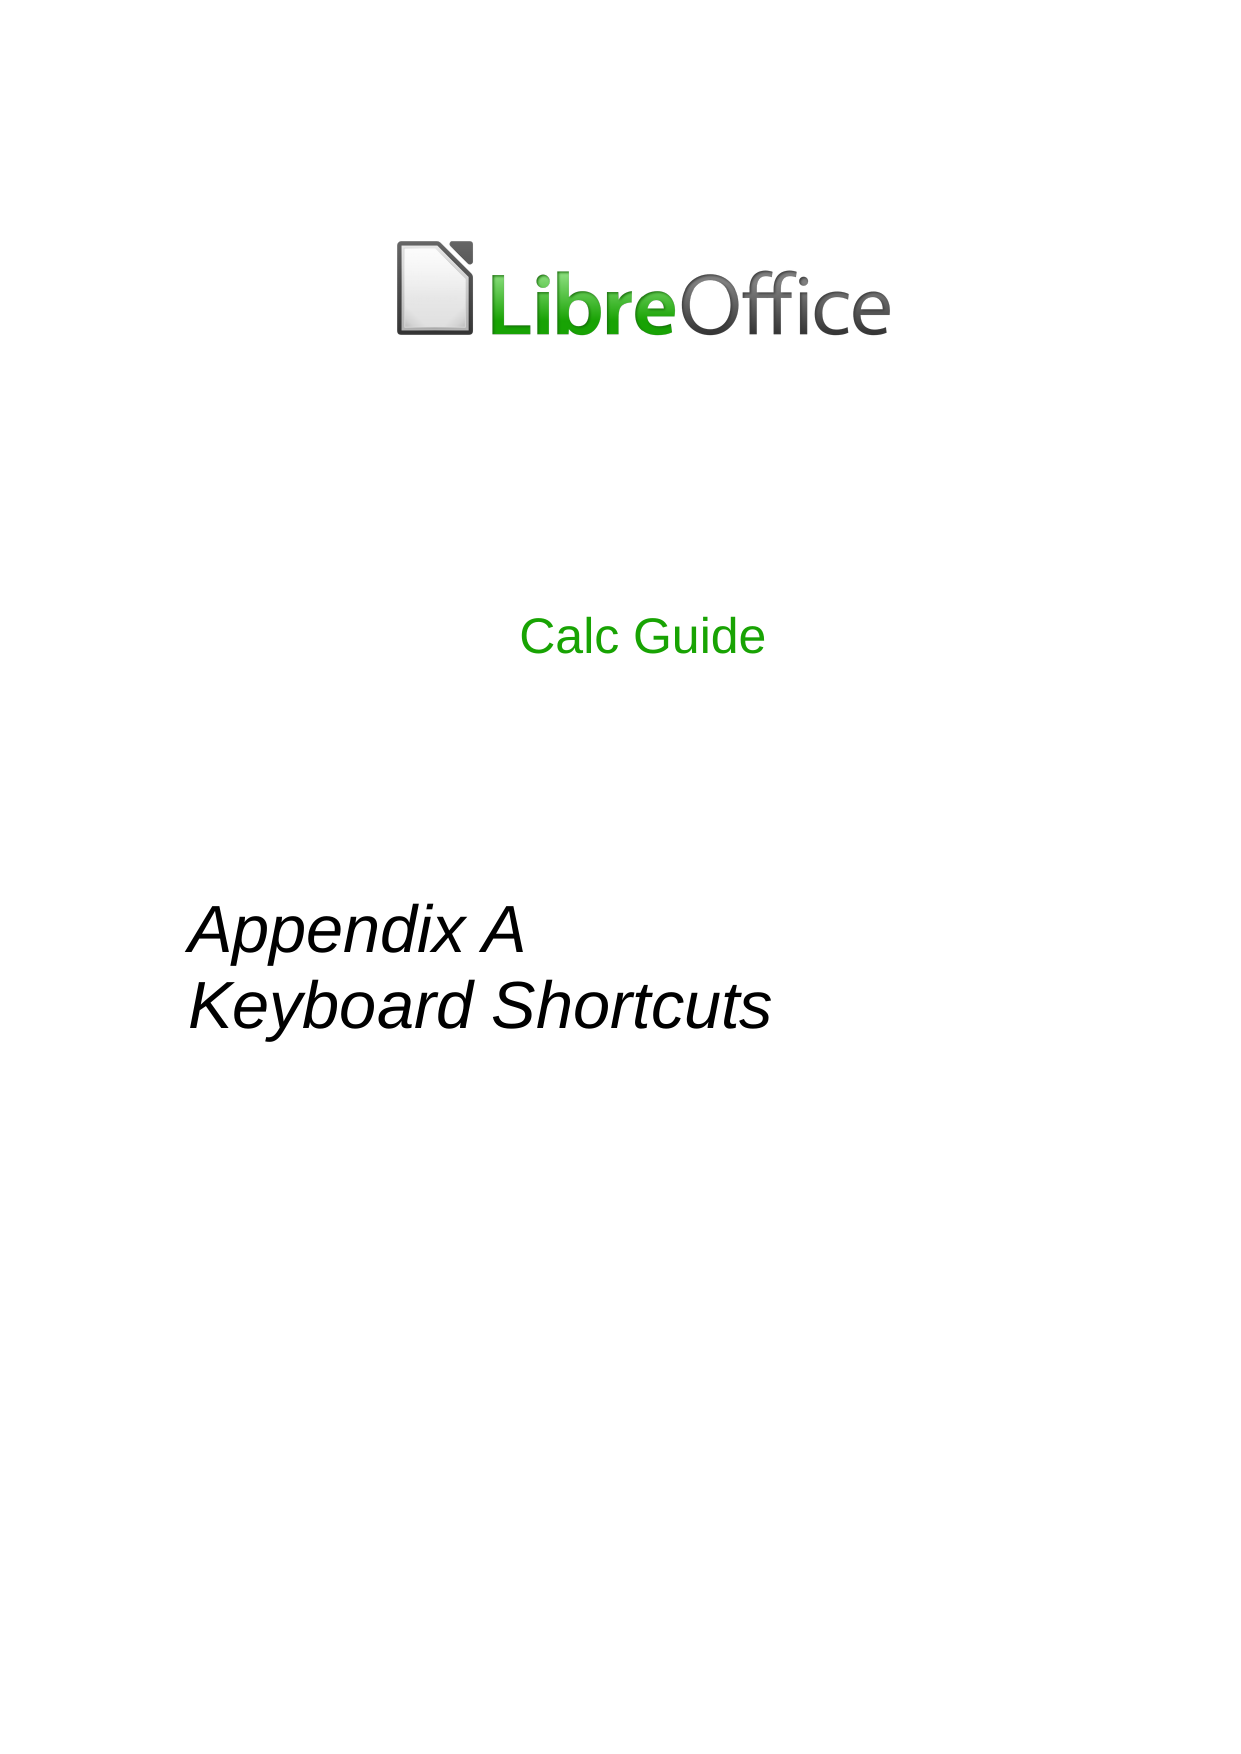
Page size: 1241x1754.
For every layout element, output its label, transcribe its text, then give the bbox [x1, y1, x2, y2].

text Calc Guide [188, 607, 1098, 664]
picture [392, 236, 893, 342]
title Appendix A Keyboard Shortcuts [188, 889, 1098, 1043]
